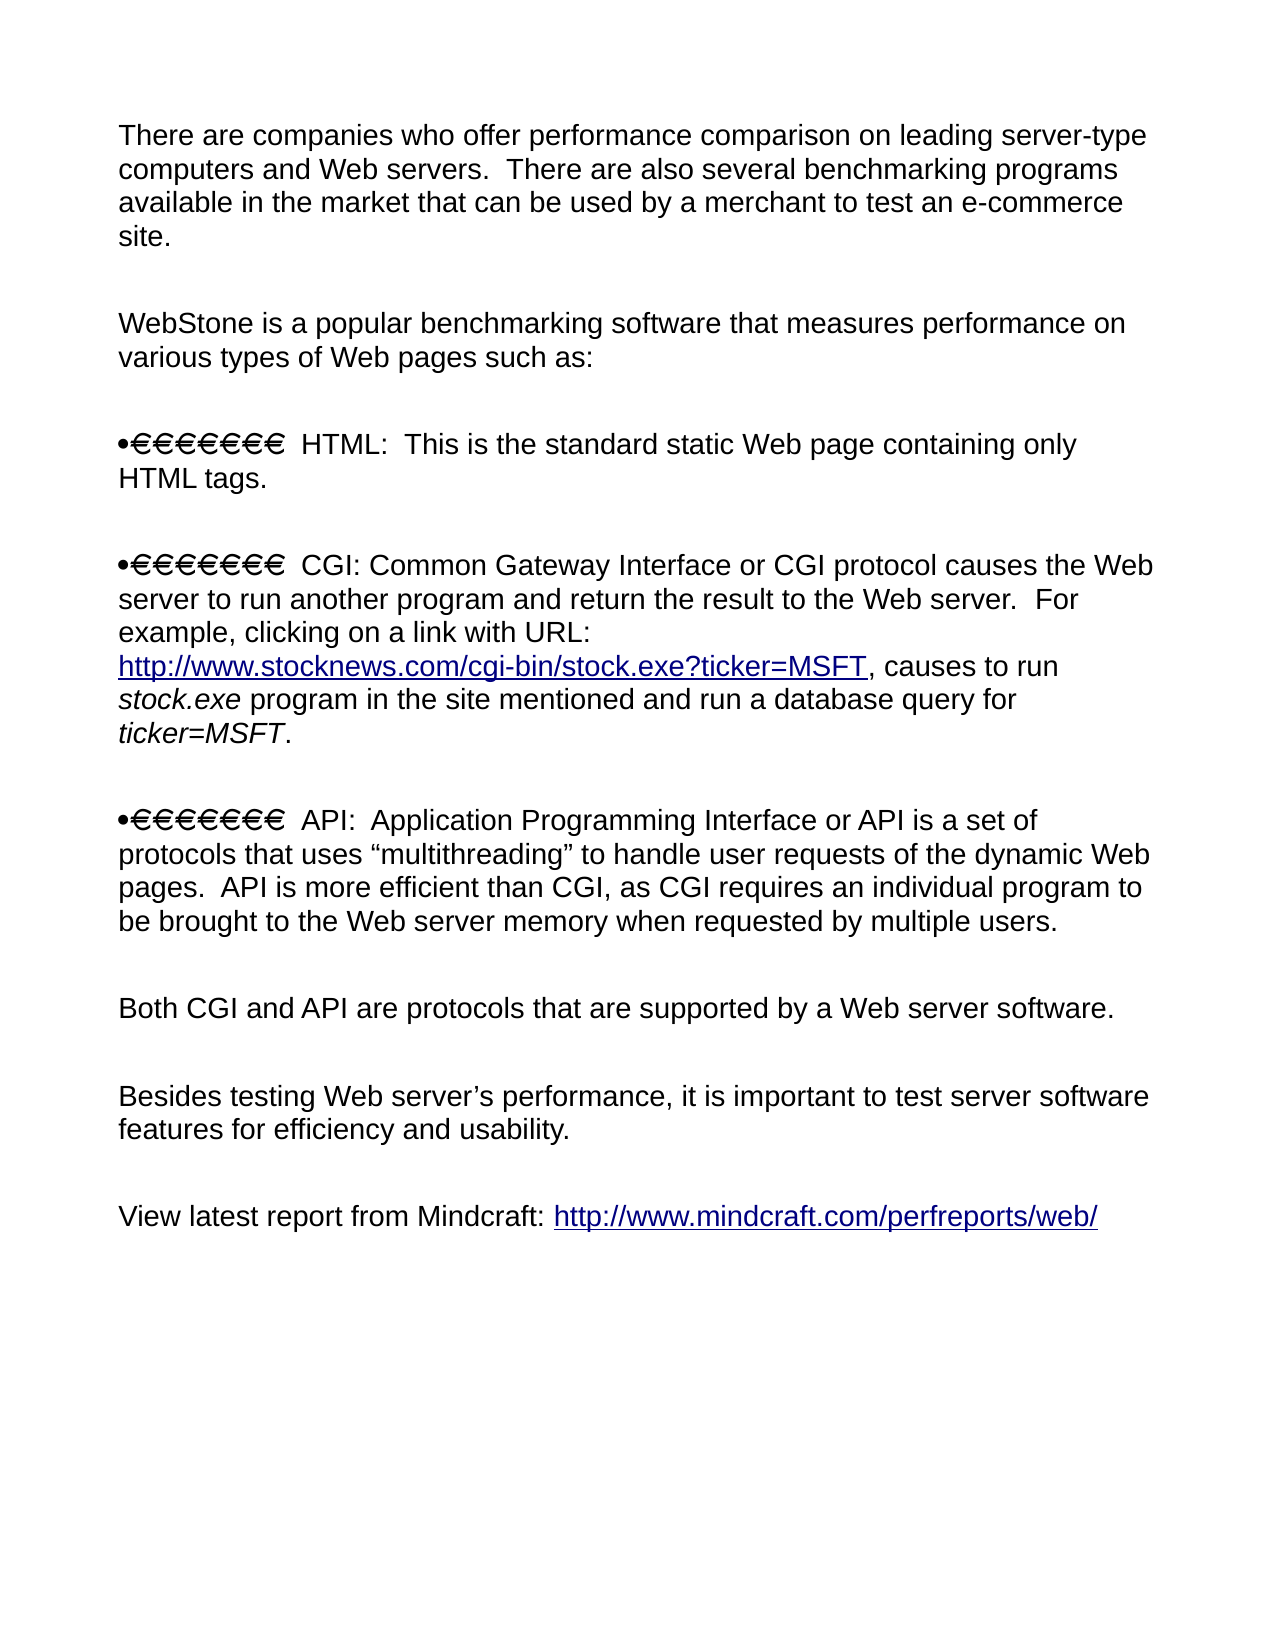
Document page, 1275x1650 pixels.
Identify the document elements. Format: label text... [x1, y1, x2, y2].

text · API: Application Programming Interface or API is a set of protocols that uses “multithreading” to handle user requests of the dynamic Web pages. API is more efficient than CGI, as CGI requires an individual program to be brought to the Web server memory when requested by multiple users. [118, 803, 1157, 937]
text View latest report from Mindcraft: http://www.mindcraft.com/perfreports/web/ [118, 1199, 1157, 1233]
text · HTML: This is the standard static Web page containing only HTML tags. [118, 427, 1157, 494]
text Both CGI and API are protocols that are supported by a Web server software. [118, 991, 1157, 1025]
text WebStone is a popular benchmarking software that measures performance on various types of Web pages such as: [118, 306, 1157, 373]
text Besides testing Web server’s performance, it is important to test server software features for efficiency and usability. [118, 1078, 1157, 1146]
text There are companies who offer performance comparison on leading server-type computers and Web servers. There are also several benchmarking programs available in the market that can be used by a merchant to test an e-commerce site. [118, 118, 1157, 252]
text · CGI: Common Gateway Interface or CGI protocol causes the Web server to run another program and return the result to the Web server. For example, clicking on a link with URL: http://www.stocknews.com/cgi-bin/stock.exe?ticker=MSFT, causes to run stock.exe program in the site mentioned and run a database query for ticker=MSFT. [118, 548, 1157, 749]
